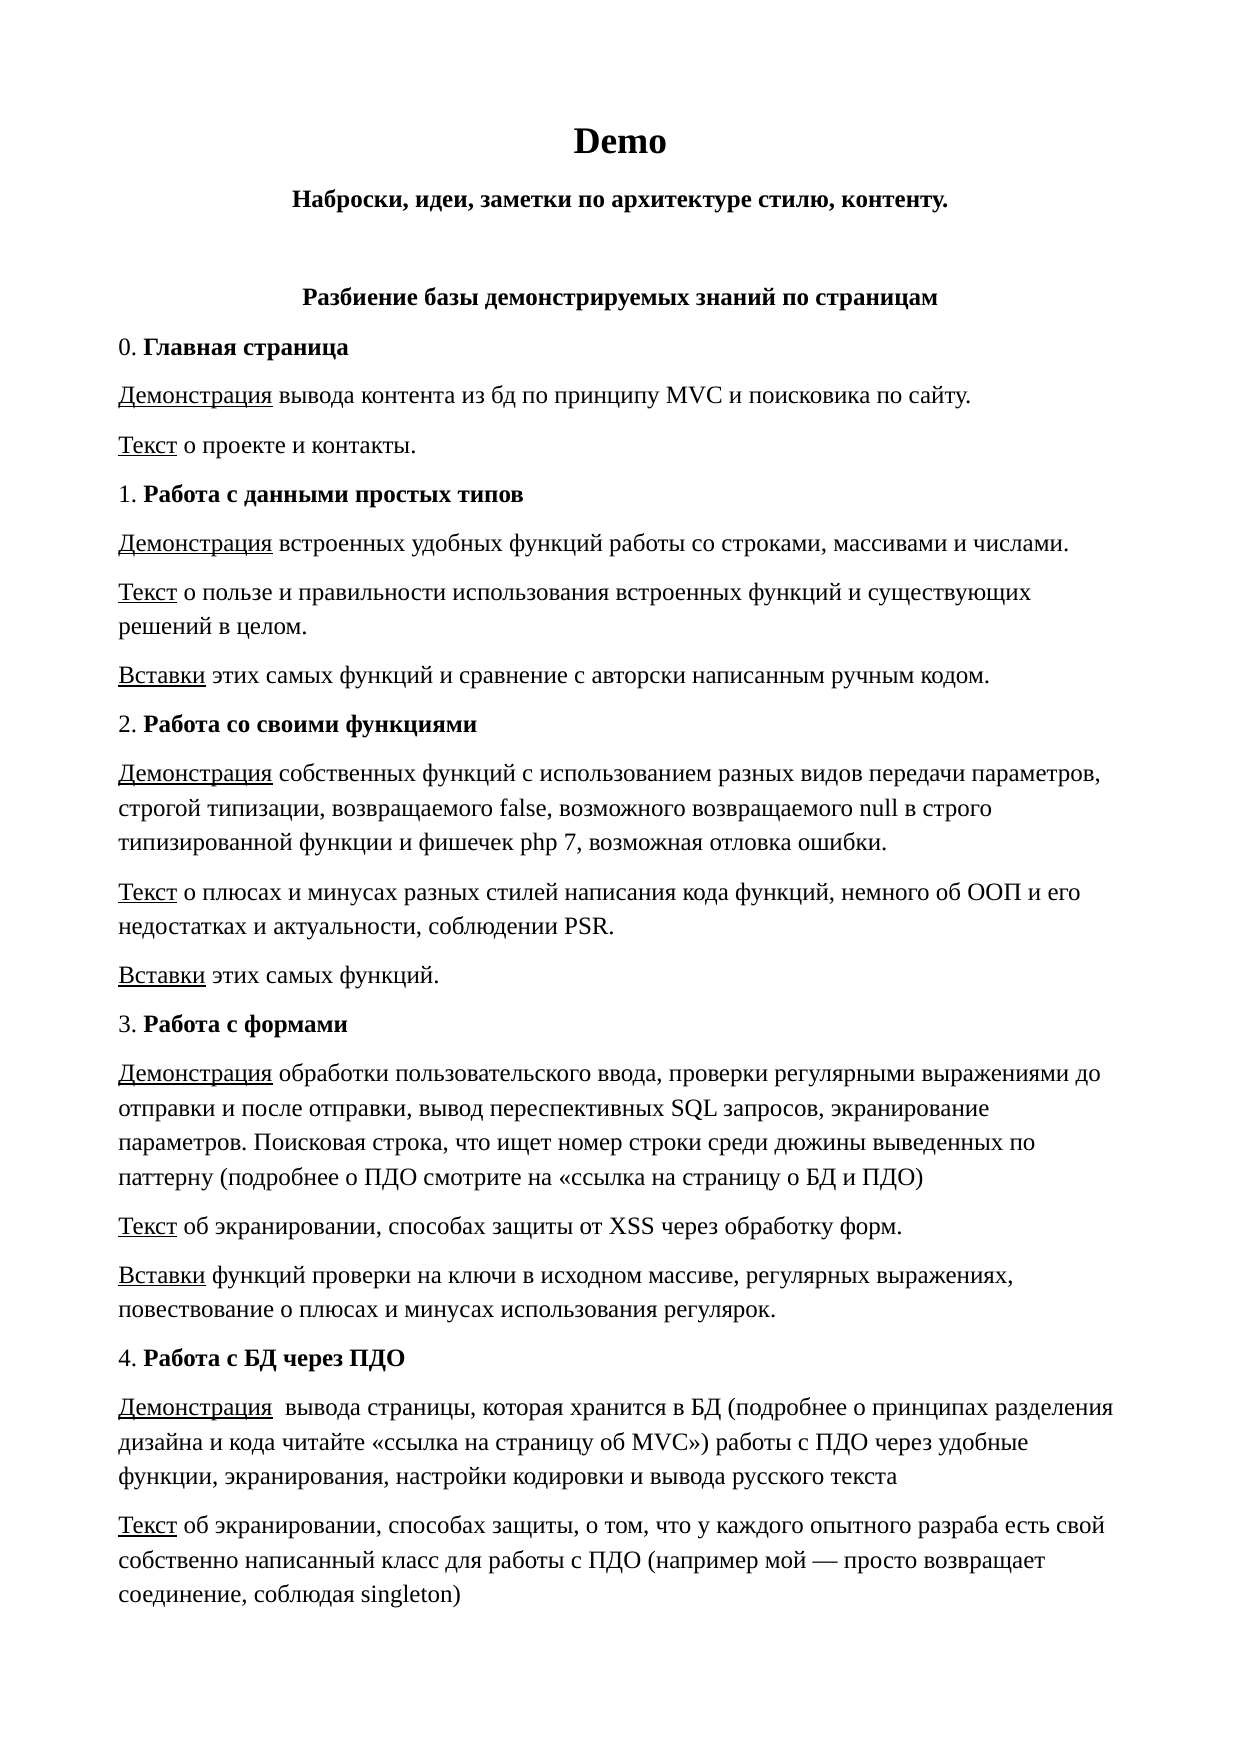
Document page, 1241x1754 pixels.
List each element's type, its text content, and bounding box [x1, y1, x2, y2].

text 0. Главная страница [118, 332, 1122, 360]
text Вставки этих самых функций. [118, 960, 1122, 989]
text Демонстрация вывода страницы, которая хранится в БД (подробнее о принципах разделения дизайна и кода читайте «ссылка на страницу об MVC») работы с ПДО через удобные функции, экранирования, настройки кодировки и вывода русского текста [118, 1392, 1122, 1490]
text Demo [118, 118, 1122, 161]
text Демонстрация собственных функций с использованием разных видов передачи параметров, строгой типизации, возвращаемого false, возможного возвращаемого null в строго типизированной функции и фишечек php 7, возможная отловка ошибки. [118, 758, 1122, 856]
text 2. Работа со своими функциями [118, 709, 1122, 738]
text Текст о пользе и правильности использования встроенных функций и существующих решений в целом. [118, 577, 1122, 640]
text 4. Работа с БД через ПДО [118, 1343, 1122, 1372]
text 3. Работа с формами [118, 1009, 1122, 1038]
text Демонстрация обработки пользовательского ввода, проверки регулярными выражениями до отправки и после отправки, вывод переспективных SQL запросов, экранирование параметров. Поисковая строка, что ищет номер строки среди дюжины выведенных по паттерну (подробнее о ПДО смотрите на «ссылка на страницу о БД и ПДО) [118, 1058, 1122, 1190]
text 1. Работа с данными простых типов [118, 479, 1122, 507]
text Текст о проекте и контакты. [118, 430, 1122, 458]
text Текст о плюсах и минусах разных стилей написания кода функций, немного об ООП и его недостатках и актуальности, соблюдении PSR. [118, 877, 1122, 940]
text Наброски, идеи, заметки по архитектуре стилю, контенту. [118, 184, 1122, 213]
text Демонстрация встроенных удобных функций работы со строками, массивами и числами. [118, 528, 1122, 557]
text Разбиение базы демонстрируемых знаний по страницам [118, 282, 1122, 311]
text Демонстрация вывода контента из бд по принципу MVC и поисковика по сайту. [118, 381, 1122, 409]
text Текст об экранировании, способах защиты от XSS через обработку форм. [118, 1211, 1122, 1239]
text Текст об экранировании, способах защиты, о том, что у каждого опытного разраба есть свой собственно написанный класс для работы с ПДО (например мой — просто возвращает соединение, соблюдая singleton) [118, 1510, 1122, 1608]
text Вставки этих самых функций и сравнение с авторски написанным ручным кодом. [118, 660, 1122, 689]
text Вставки функций проверки на ключи в исходном массиве, регулярных выражениях, повествование о плюсах и минусах использования регулярок. [118, 1260, 1122, 1323]
